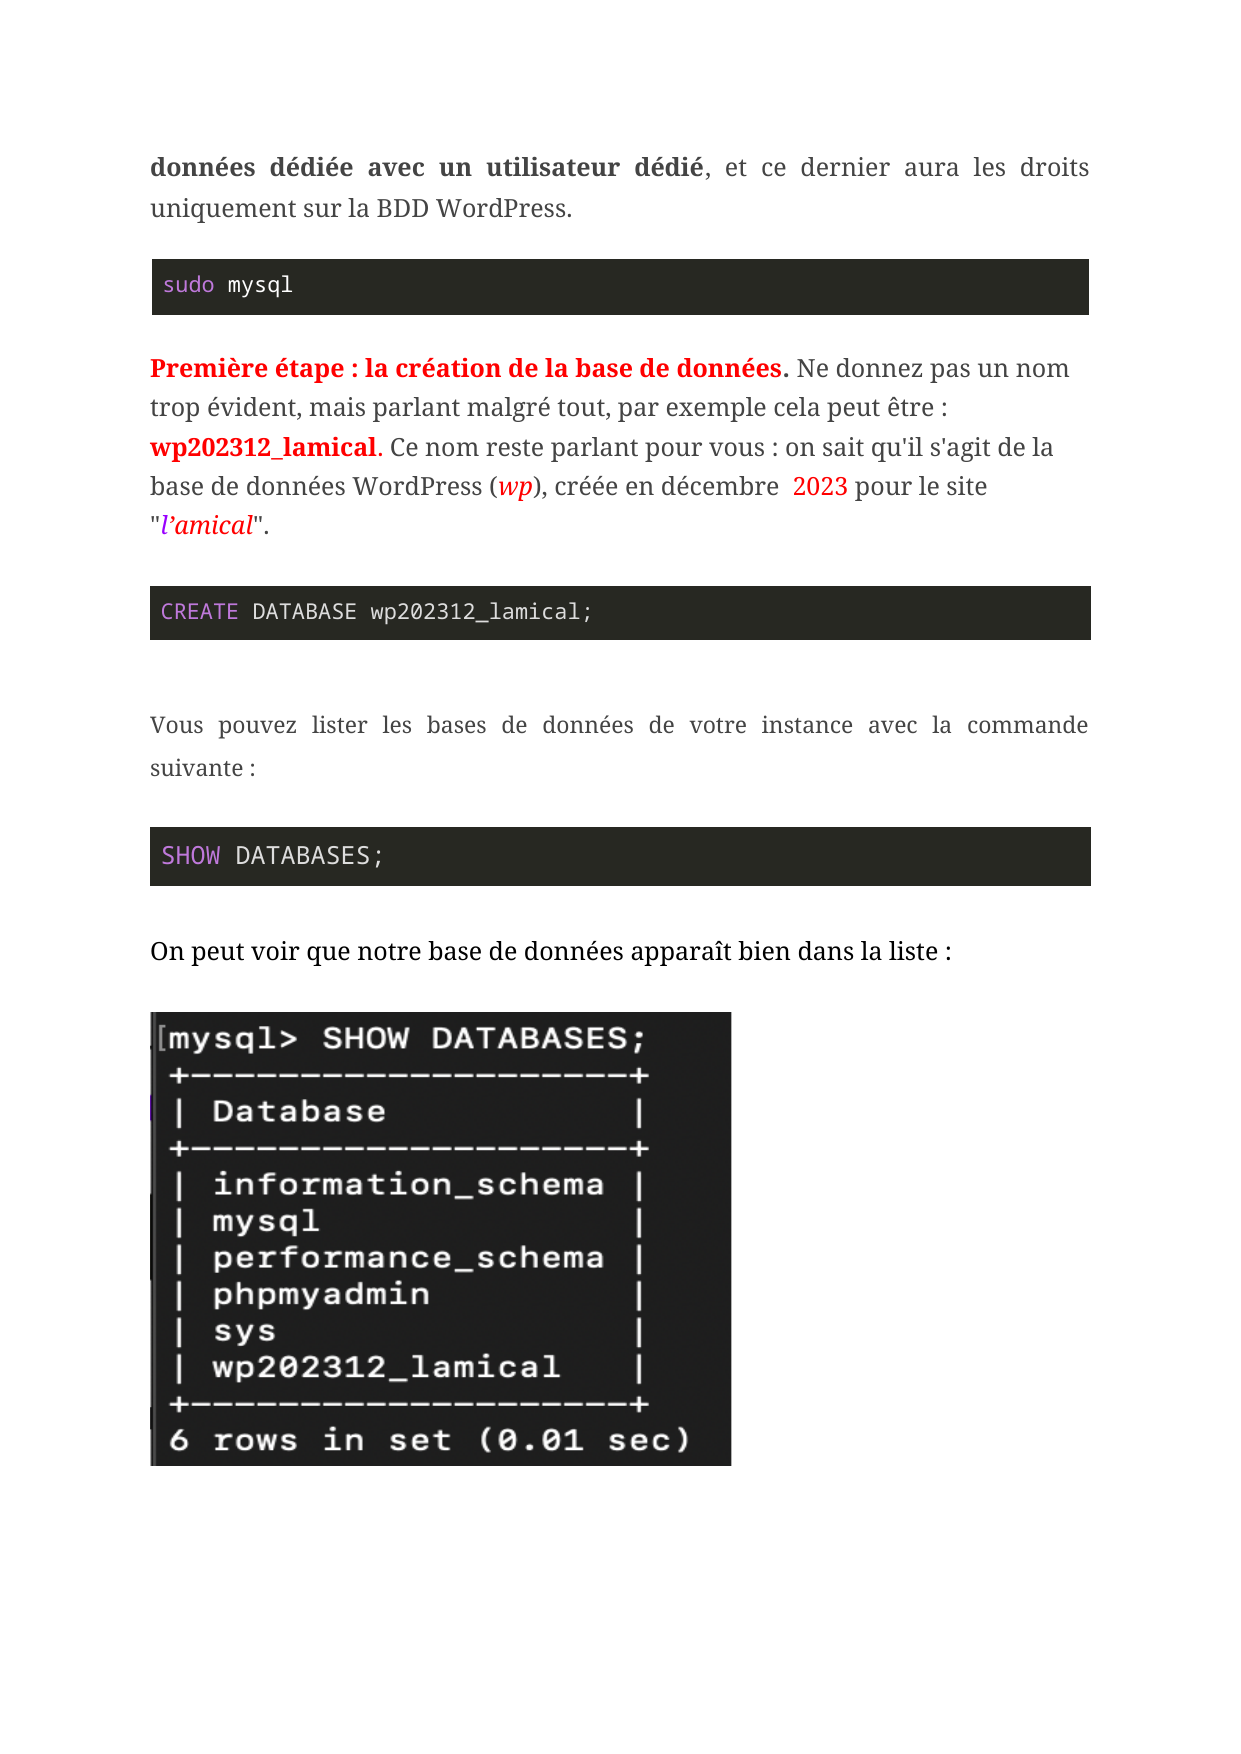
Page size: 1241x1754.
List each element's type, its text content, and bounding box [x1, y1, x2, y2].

table_header SHOW DATABASES; [150, 827, 1091, 886]
table_header CREATE DATABASE wp202312_lamical; [150, 586, 1091, 640]
subtitle données dédiée avec un utilisateur dédié, et ce dernier aura les droits uniquement sur la BDD WordPress. [150, 150, 1090, 252]
text On peut voir que notre base de données apparaît bien dans la liste : [150, 886, 1090, 968]
table_header sudo mysql [152, 259, 1089, 315]
picture [150, 1012, 732, 1466]
text Première étape : la création de la base de données. Ne donnez pas un nom trop évident, mais parlant malgré tout, par exemple cela peut être : wp202312_lamical. Ce nom reste parlant pour vous : on sait qu'il s'agit de la base de données WordPress (wp), créée en décembre 2023 pour le site "l’amical". [150, 351, 1090, 542]
text Vous pouvez lister les bases de données de votre instance avec la commande suivante : [150, 708, 1090, 783]
